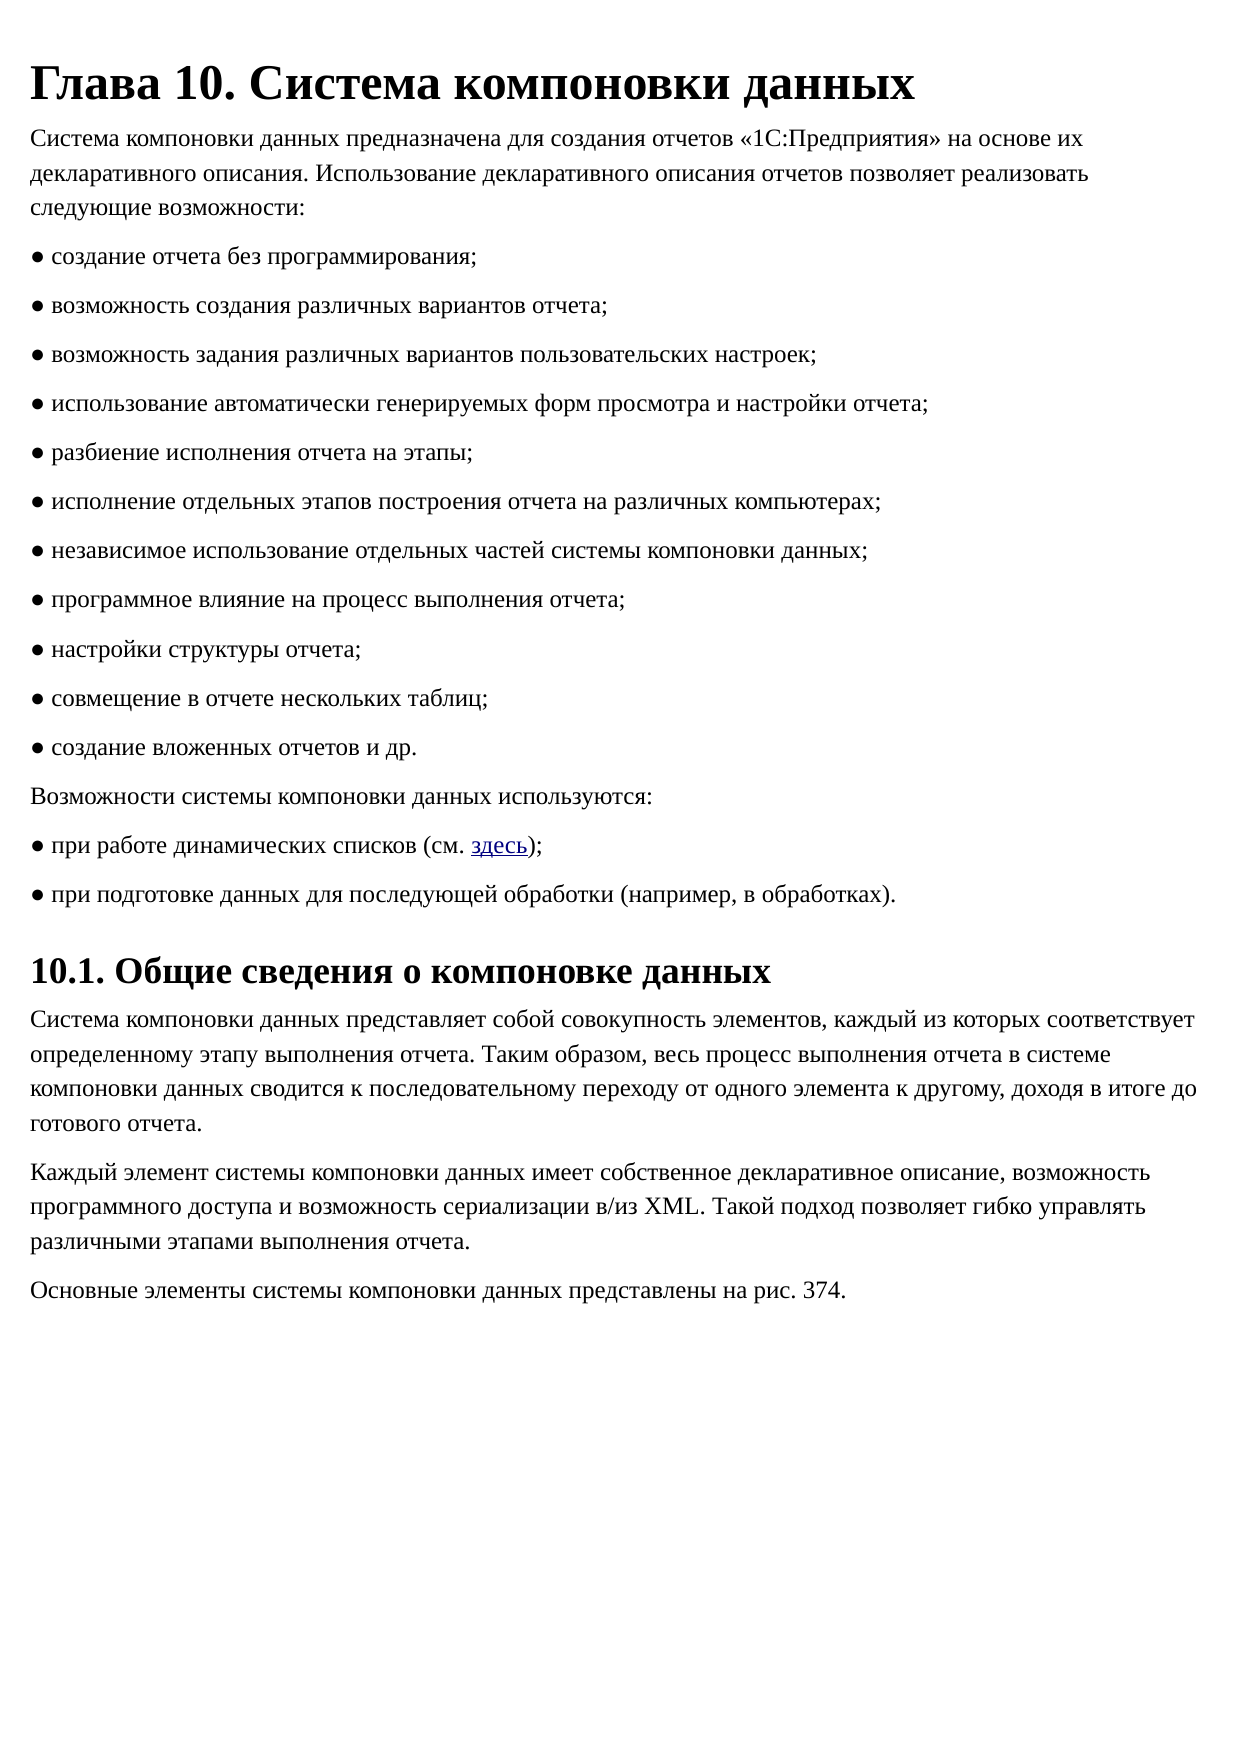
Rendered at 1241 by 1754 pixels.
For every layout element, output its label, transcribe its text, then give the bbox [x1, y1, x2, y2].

text Возможности системы компоновки данных используются: [30, 781, 1211, 809]
text ● независимое использование отдельных частей системы компоновки данных; [30, 536, 1211, 564]
text ● разбиение исполнения отчета на этапы; [30, 437, 1211, 466]
text Каждый элемент системы компоновки данных имеет собственное декларативное описание, возможность программного доступа и возможность сериализации в/из XML. Такой подход позволяет гибко управлять различными этапами выполнения отчета. [30, 1157, 1211, 1255]
text ● создание отчета без программирования; [30, 241, 1211, 270]
text ● при работе динамических списков (см. здесь); [30, 830, 1211, 859]
text ● настройки структуры отчета; [30, 634, 1211, 662]
text ● возможность задания различных вариантов пользовательских настроек; [30, 339, 1211, 368]
subtitle Глава 10. Система компоновки данных [30, 53, 1211, 111]
text Система компоновки данных предназначена для создания отчетов «1С:Предприятия» на основе их декларативного описания. Использование декларативного описания отчетов позволяет реализовать следующие возможности: [30, 123, 1211, 221]
text ● возможность создания различных вариантов отчета; [30, 290, 1211, 319]
text ● программное влияние на процесс выполнения отчета; [30, 584, 1211, 613]
text ● исполнение отдельных этапов построения отчета на различных компьютерах; [30, 486, 1211, 515]
text ● совмещение в отчете нескольких таблиц; [30, 683, 1211, 711]
text ● при подготовке данных для последующей обработки (например, в обработках). [30, 879, 1211, 908]
text ● создание вложенных отчетов и др. [30, 732, 1211, 761]
text Основные элементы системы компоновки данных представлены на рис. 374. [30, 1275, 1211, 1304]
subtitle 10.1. Общие сведения о компоновке данных [30, 949, 1211, 992]
text ● использование автоматически генерируемых форм просмотра и настройки отчета; [30, 388, 1211, 417]
text Система компоновки данных представляет собой совокупность элементов, каждый из которых соответствует определенному этапу выполнения отчета. Таким образом, весь процесс выполнения отчета в системе компоновки данных сводится к последовательному переходу от одного элемента к другому, доходя в итоге до готового отчета. [30, 1004, 1211, 1137]
